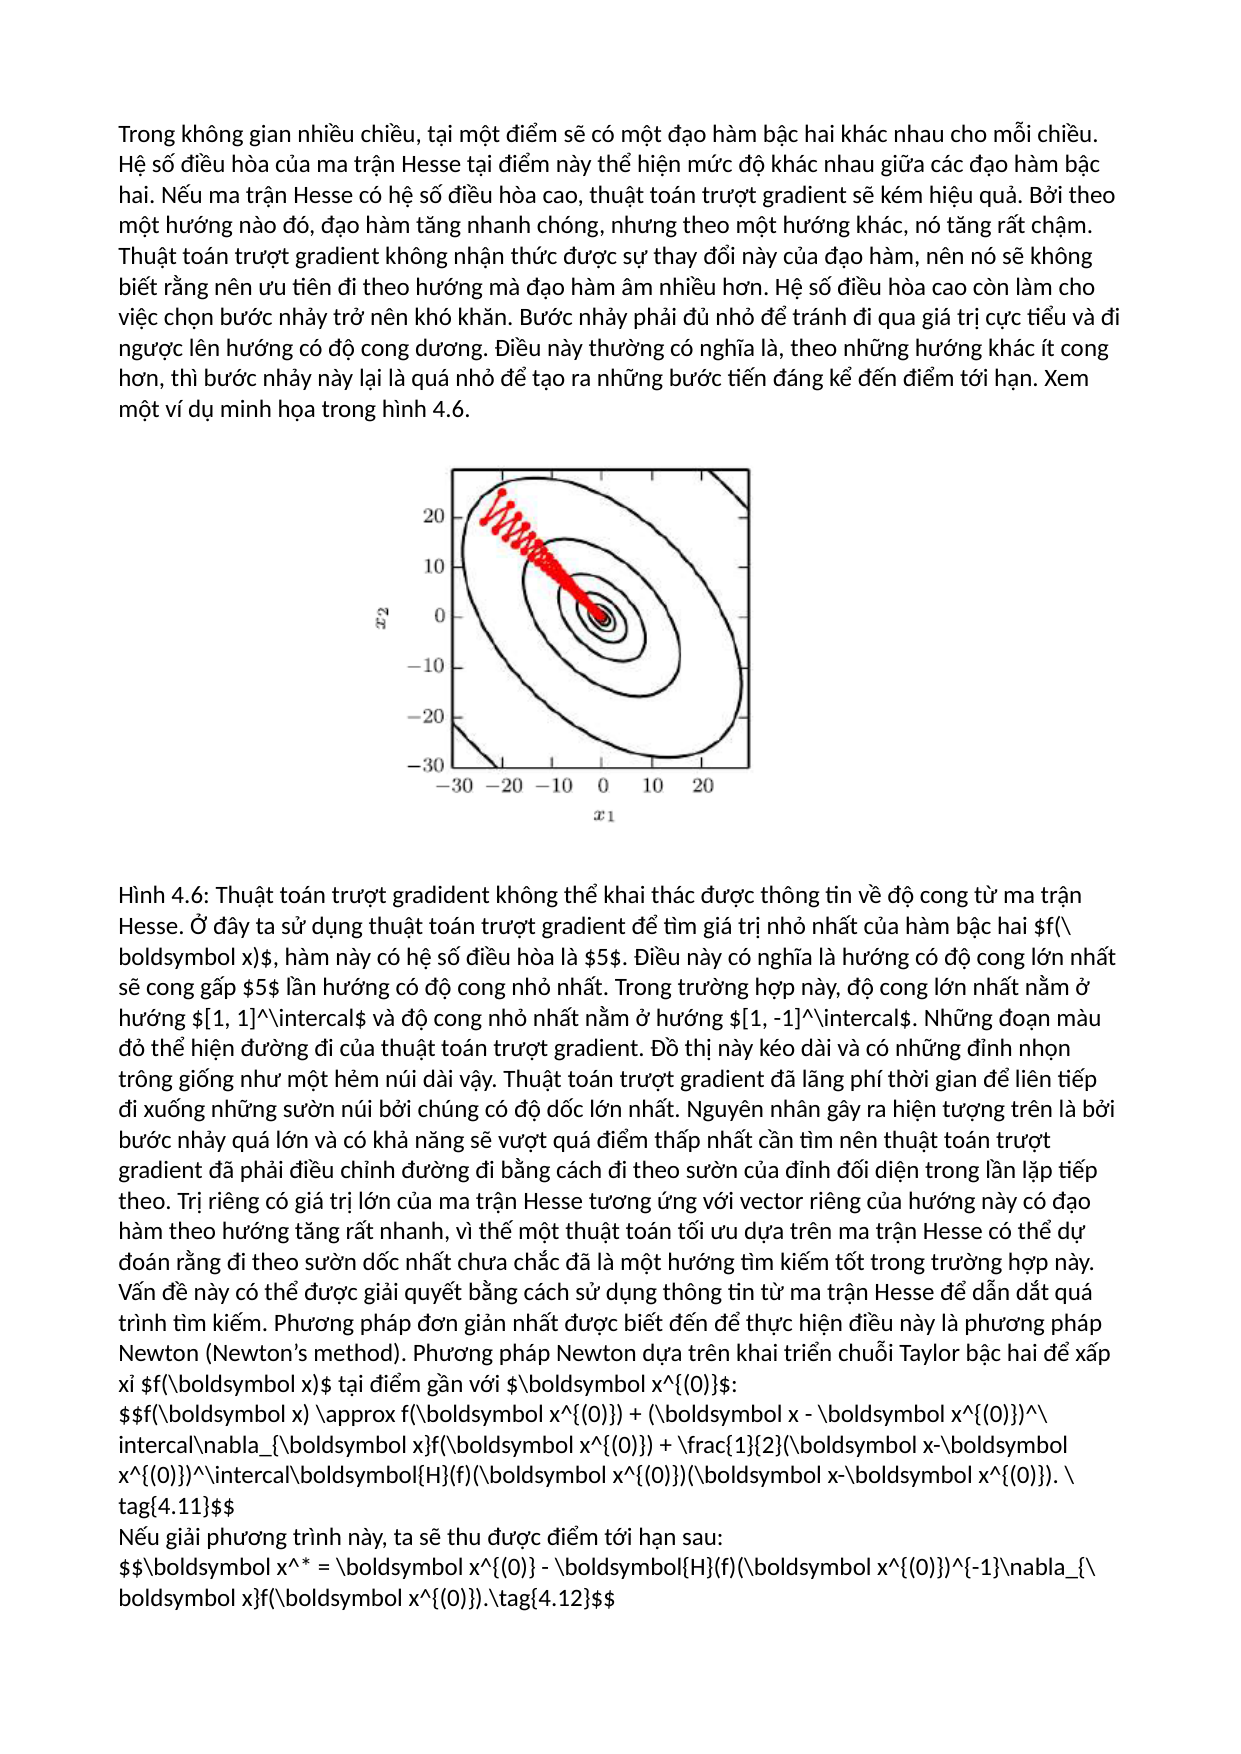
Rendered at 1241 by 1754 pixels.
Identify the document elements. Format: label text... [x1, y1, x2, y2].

text Trong không gian nhiều chiều, tại một điểm sẽ có một đạo hàm bậc hai khác nhau cho mỗi chiều. Hệ số điều hòa của ma trận Hesse tại điểm này thể hiện mức độ khác nhau giữa các đạo hàm bậc hai. Nếu ma trận Hesse có hệ số điều hòa cao, thuật toán trượt gradient sẽ kém hiệu quả. Bởi theo một hướng nào đó, đạo hàm tăng nhanh chóng, nhưng theo một hướng khác, nó tăng rất chậm. Thuật toán trượt gradient không nhận thức được sự thay đổi này của đạo hàm, nên nó sẽ không biết rằng nên ưu tiên đi theo hướng mà đạo hàm âm nhiều hơn. Hệ số điều hòa cao còn làm cho việc chọn bước nhảy trở nên khó khăn. Bước nhảy phải đủ nhỏ để tránh đi qua giá trị cực tiểu và đi ngược lên hướng có độ cong dương. Điều này thường có nghĩa là, theo những hướng khác ít cong hơn, thì bước nhảy này lại là quá nhỏ để tạo ra những bước tiến đáng kể đến điểm tới hạn. Xem một ví dụ minh họa trong hình 4.6. [118, 118, 1122, 423]
picture [127, 423, 1113, 850]
text Nếu giải phương trình này, ta sẽ thu được điểm tới hạn sau: [118, 1521, 1122, 1551]
text Vấn đề này có thể được giải quyết bằng cách sử dụng thông tin từ ma trận Hesse để dẫn dắt quá trình tìm kiếm. Phương pháp đơn giản nhất được biết đến để thực hiện điều này là phương pháp Newton (Newton’s method). Phương pháp Newton dựa trên khai triển chuỗi Taylor bậc hai để xấp xỉ $f(\boldsymbol x)$ tại điểm gần với $\boldsymbol x^{(0)}$: [118, 1276, 1122, 1398]
text $$f(\boldsymbol x) \approx f(\boldsymbol x^{(0)}) + (\boldsymbol x - \boldsymbol x^{(0)})^\intercal\nabla_{\boldsymbol x}f(\boldsymbol x^{(0)}) + \frac{1}{2}(\boldsymbol x-\boldsymbol x^{(0)})^\intercal\boldsymbol{H}(f)(\boldsymbol x^{(0)})(\boldsymbol x-\boldsymbol x^{(0)}). \tag{4.11}$$ [118, 1398, 1122, 1521]
text $$\boldsymbol x^* = \boldsymbol x^{(0)} - \boldsymbol{H}(f)(\boldsymbol x^{(0)})^{-1}\nabla_{\boldsymbol x}f(\boldsymbol x^{(0)}).\tag{4.12}$$ [118, 1551, 1122, 1612]
text Hình 4.6: Thuật toán trượt gradident không thể khai thác được thông tin về độ cong từ ma trận Hesse. Ở đây ta sử dụng thuật toán trượt gradient để tìm giá trị nhỏ nhất của hàm bậc hai $f(\boldsymbol x)$, hàm này có hệ số điều hòa là $5$. Điều này có nghĩa là hướng có độ cong lớn nhất sẽ cong gấp $5$ lần hướng có độ cong nhỏ nhất. Trong trường hợp này, độ cong lớn nhất nằm ở hướng $[1, 1]^\intercal$ và độ cong nhỏ nhất nằm ở hướng $[1, -1]^\intercal$. Những đoạn màu đỏ thể hiện đường đi của thuật toán trượt gradient. Đồ thị này kéo dài và có những đỉnh nhọn trông giống như một hẻm núi dài vậy. Thuật toán trượt gradient đã lãng phí thời gian để liên tiếp đi xuống những sườn núi bởi chúng có độ dốc lớn nhất. Nguyên nhân gây ra hiện tượng trên là bởi bước nhảy quá lớn và có khả năng sẽ vượt quá điểm thấp nhất cần tìm nên thuật toán trượt gradient đã phải điều chỉnh đường đi bằng cách đi theo sườn của đỉnh đối diện trong lần lặp tiếp theo. Trị riêng có giá trị lớn của ma trận Hesse tương ứng với vector riêng của hướng này có đạo hàm theo hướng tăng rất nhanh, vì thế một thuật toán tối ưu dựa trên ma trận Hesse có thể dự đoán rằng đi theo sườn dốc nhất chưa chắc đã là một hướng tìm kiếm tốt trong trường hợp này. [118, 880, 1122, 1276]
